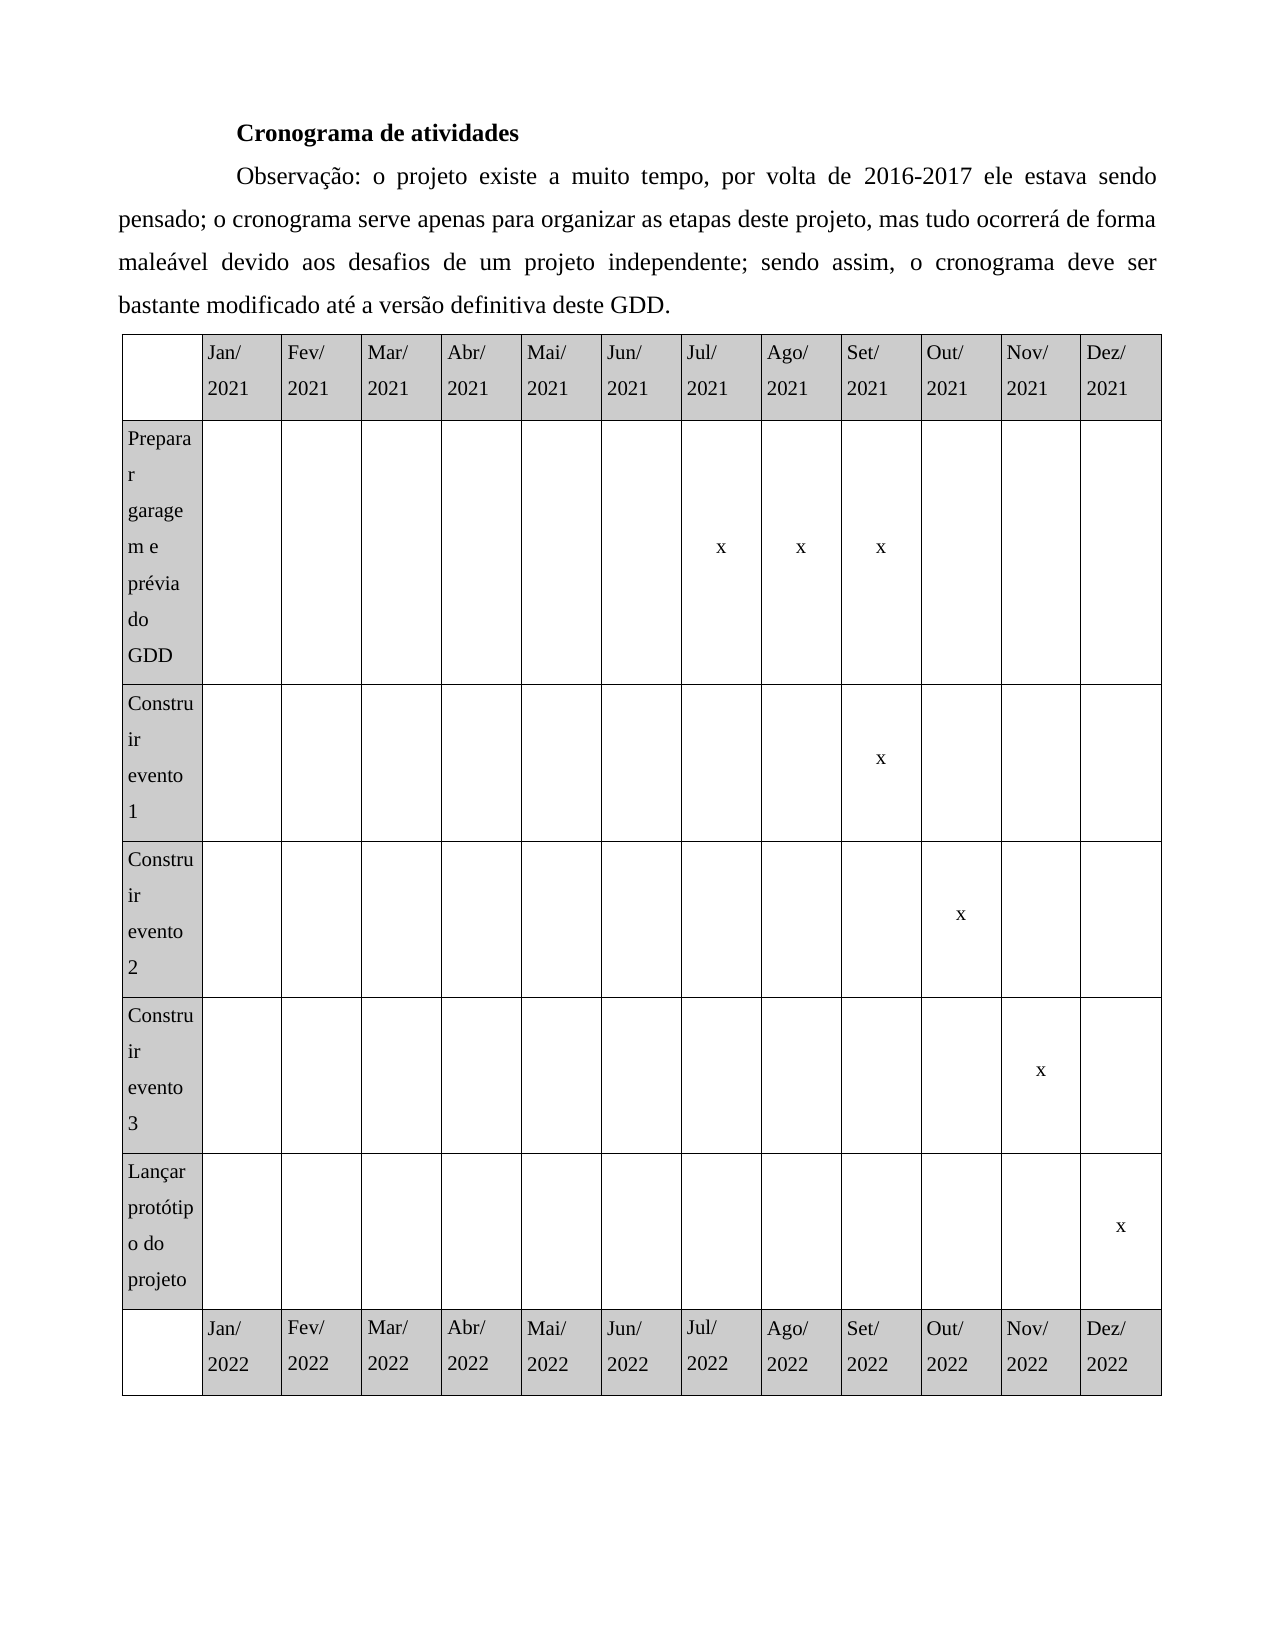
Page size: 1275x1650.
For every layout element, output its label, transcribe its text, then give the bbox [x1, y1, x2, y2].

table_cell [203, 421, 281, 684]
table_cell [203, 842, 281, 997]
table_header Set/2021 [842, 335, 921, 420]
table_cell Abr/2022 [442, 1310, 521, 1395]
table_cell [203, 1154, 281, 1309]
table_cell [442, 842, 521, 997]
table_header Fev/2021 [282, 335, 361, 420]
table_cell [203, 998, 281, 1153]
table_cell Lançar protótipo do projeto [123, 1154, 202, 1309]
table_header Jun/2021 [602, 335, 681, 420]
table_header Mai/2021 [522, 335, 601, 420]
table_cell [602, 998, 681, 1153]
table_cell [282, 421, 361, 684]
table_header Nov/2021 [1002, 335, 1080, 420]
table_cell Set/2022 [842, 1310, 921, 1395]
table_cell Mar/2022 [362, 1310, 441, 1395]
table_cell Out/2022 [922, 1310, 1001, 1395]
table_cell Preparar garagem e prévia do GDD [123, 421, 202, 684]
table_cell [362, 1154, 441, 1309]
table_cell [442, 421, 521, 684]
table_cell [1081, 998, 1161, 1153]
table_cell [1081, 421, 1161, 684]
table_cell [602, 842, 681, 997]
table_cell [522, 998, 601, 1153]
table_cell [1081, 842, 1161, 997]
table_cell [922, 1154, 1001, 1309]
table_cell [762, 998, 841, 1153]
table_cell x [682, 421, 761, 684]
table_header [123, 335, 202, 420]
table_cell [442, 685, 521, 841]
table_cell [682, 998, 761, 1153]
table_header Out/2021 [922, 335, 1001, 420]
table_cell Mai/2022 [522, 1310, 601, 1395]
table_cell x [1002, 998, 1080, 1153]
table_cell Ago/2022 [762, 1310, 841, 1395]
table_cell Construir evento 3 [123, 998, 202, 1153]
table_header Ago/2021 [762, 335, 841, 420]
table_cell [362, 685, 441, 841]
table_cell [762, 1154, 841, 1309]
table_cell [682, 842, 761, 997]
table_cell [282, 998, 361, 1153]
table_cell [362, 998, 441, 1153]
table_cell [362, 421, 441, 684]
table_cell [842, 998, 921, 1153]
table_header Jan/2021 [203, 335, 281, 420]
table_cell [1002, 842, 1080, 997]
table_cell [602, 1154, 681, 1309]
table_cell [602, 421, 681, 684]
table_cell [922, 421, 1001, 684]
table_cell x [842, 421, 921, 684]
table_cell [762, 685, 841, 841]
table_header Abr/2021 [442, 335, 521, 420]
text Cronograma de atividades [118, 118, 1157, 147]
table_cell Jul/2022 [682, 1310, 761, 1395]
table_cell [203, 685, 281, 841]
table_cell Dez/2022 [1081, 1310, 1161, 1395]
table_cell [842, 1154, 921, 1309]
table_header Dez/2021 [1081, 335, 1161, 420]
table_cell [762, 842, 841, 997]
table_cell [282, 842, 361, 997]
table_cell [442, 998, 521, 1153]
table_cell [922, 998, 1001, 1153]
table_cell [362, 842, 441, 997]
table_cell Jan/2022 [203, 1310, 281, 1395]
table_cell x [1081, 1154, 1161, 1309]
table_cell [282, 685, 361, 841]
table_cell [602, 685, 681, 841]
table_cell [1002, 1154, 1080, 1309]
table_cell Fev/2022 [282, 1310, 361, 1395]
table_cell [842, 842, 921, 997]
table_cell [522, 685, 601, 841]
table_cell [1002, 421, 1080, 684]
table_cell [442, 1154, 521, 1309]
table_cell [1081, 685, 1161, 841]
table_cell [922, 685, 1001, 841]
table_cell [1002, 685, 1080, 841]
table_header Mar/2021 [362, 335, 441, 420]
table_cell x [922, 842, 1001, 997]
table_header Jul/2021 [682, 335, 761, 420]
table_cell [522, 842, 601, 997]
text Observação: o projeto existe a muito tempo, por volta de 2016-2017 ele estava sendo pensado; o cronograma serve apenas para organizar as etapas deste projeto, mas tudo ocorrerá de forma maleável devido aos desafios de um projeto independente; sendo assim, o cronograma deve ser bastante modificado até a versão definitiva deste GDD. [118, 161, 1157, 319]
table_cell [522, 1154, 601, 1309]
table_cell [522, 421, 601, 684]
table_cell [682, 685, 761, 841]
table_cell Construir evento 2 [123, 842, 202, 997]
table_cell Nov/2022 [1002, 1310, 1080, 1395]
table_cell Jun/2022 [602, 1310, 681, 1395]
table_cell [123, 1310, 202, 1395]
table_cell x [842, 685, 921, 841]
table_cell [682, 1154, 761, 1309]
table_cell [282, 1154, 361, 1309]
table_cell x [762, 421, 841, 684]
table_cell Construir evento 1 [123, 685, 202, 841]
